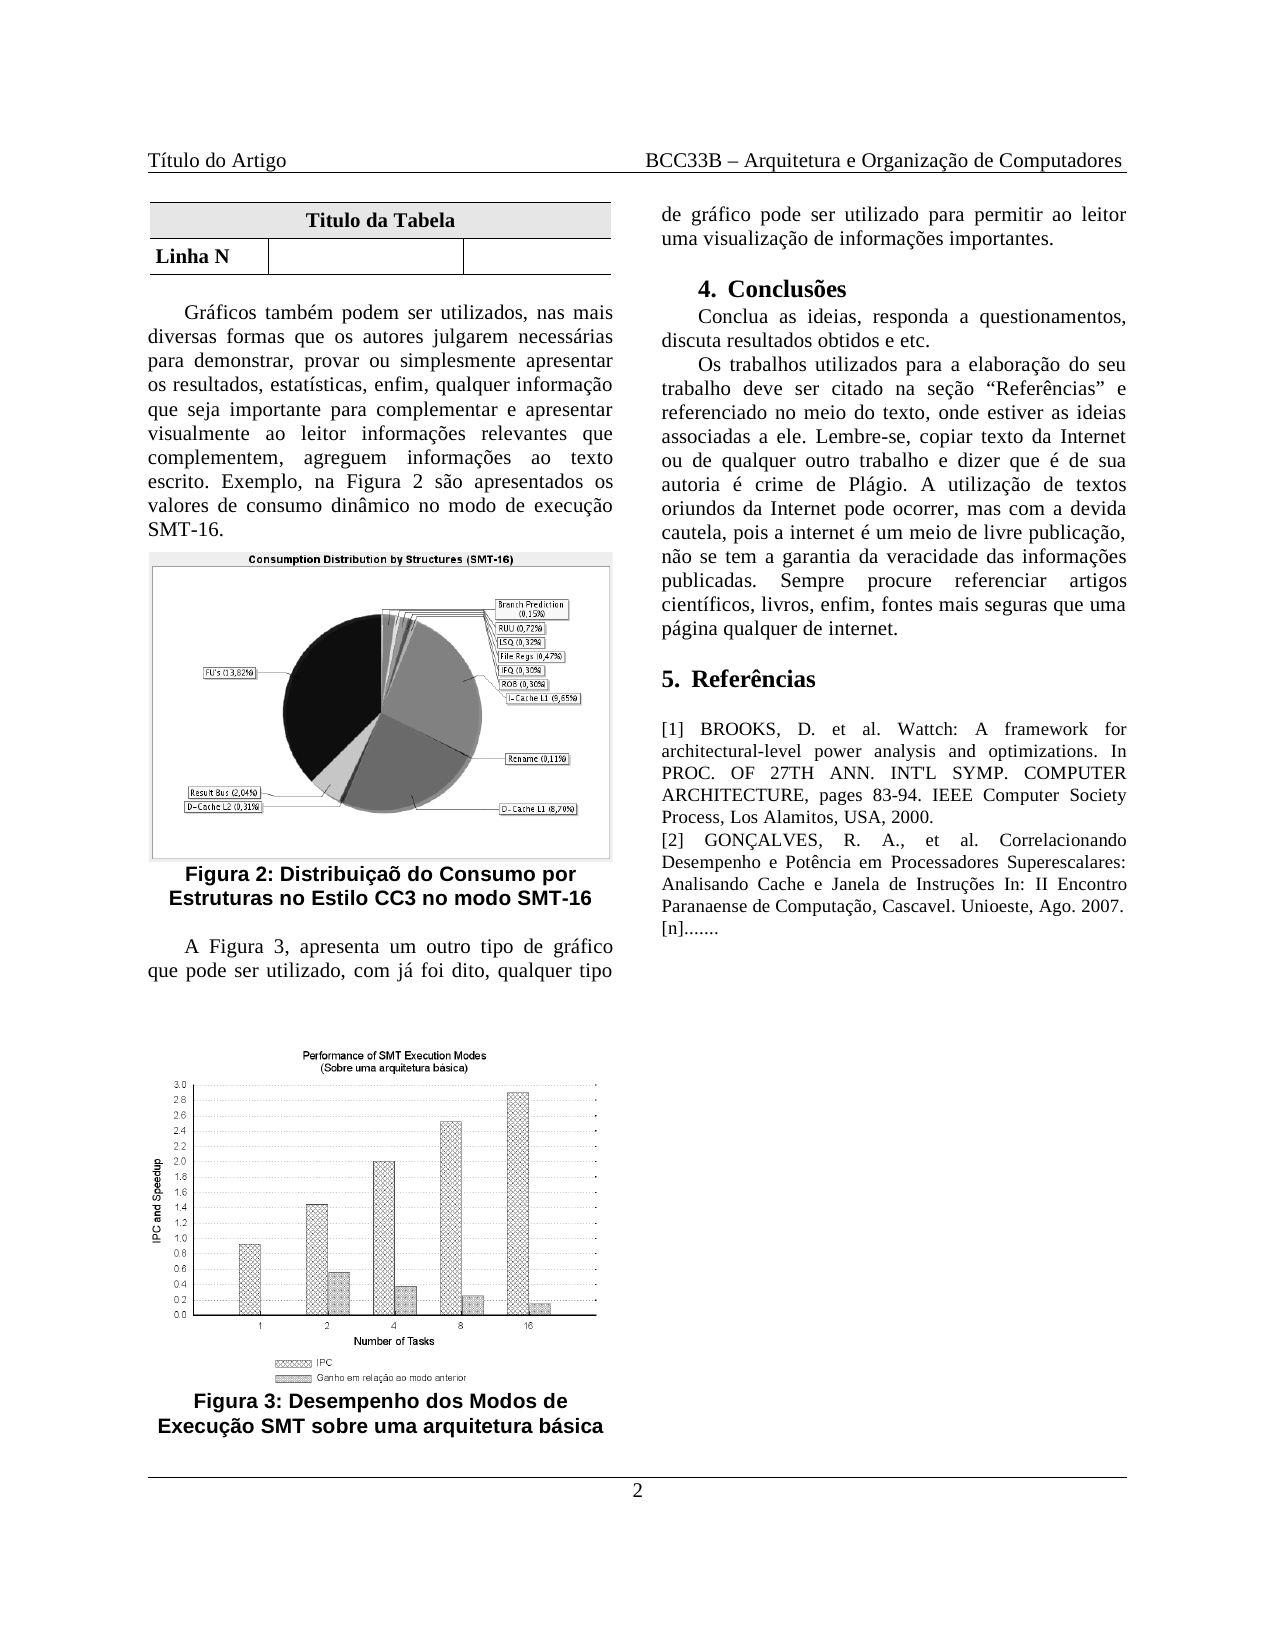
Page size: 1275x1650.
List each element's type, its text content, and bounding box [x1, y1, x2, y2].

text Figura 2: Distribuiçaõ do Consumo por Estruturas no Estilo CC3 no modo SMT-16 [149, 862, 612, 910]
subtitle Referências [661, 664, 1127, 693]
subtitle Conclusões [661, 274, 1127, 303]
text de gráfico pode ser utilizado para permitir ao leitor uma visualização de informações importantes. [661, 202, 1127, 250]
text [1] BROOKS, D. et al. Wattch: A framework for architectural-level power analysis and optimizations. In PROC. OF 27TH ANN. INT'L SYMP. COMPUTER ARCHITECTURE, pages 83-94. IEEE Computer Society Process, Los Alamitos, USA, 2000. [661, 717, 1127, 828]
table_cell Linha N [150, 239, 268, 273]
text [2] GONÇALVES, R. A., et al. Correlacionando Desempenho e Potência em Processadores Superescalares: Analisando Cache e Janela de Instruções In: II Encontro Paranaense de Computação, Cascavel. Unioeste, Ago. 2007. [661, 828, 1127, 916]
text Gráficos também podem ser utilizados, nas mais diversas formas que os autores julgarem necessárias para demonstrar, provar ou simplesmente apresentar os resultados, estatísticas, enfim, qualquer informação que seja importante para complementar e apresentar visualmente ao leitor informações relevantes que complementem, agreguem informações ao texto escrito. Exemplo, na Figura 2 são apresentados os valores de consumo dinâmico no modo de execução SMT-16. [148, 300, 613, 541]
text Conclua as ideias, responda a questionamentos, discuta resultados obtidos e etc. [661, 303, 1127, 352]
text [n]....... [661, 916, 1127, 938]
table_cell [269, 239, 463, 273]
text Figura 3: Desempenho dos Modos de Execução SMT sobre uma arquitetura básica [149, 1390, 612, 1438]
table_header Titulo da Tabela [150, 203, 611, 238]
table_cell [464, 239, 611, 273]
text A Figura 3, apresenta um outro tipo de gráfico que pode ser utilizado, com já foi dito, qualquer tipo [148, 934, 613, 982]
text Os trabalhos utilizados para a elaboração do seu trabalho deve ser citado na seção “Referências” e referenciado no meio do texto, onde estiver as ideias associadas a ele. Lembre-se, copiar texto da Internet ou de qualquer outro trabalho e dizer que é de sua autoria é crime de Plágio. A utilização de textos oriundos da Internet pode ocorrer, mas com a devida cautela, pois a internet é um meio de livre publicação, não se tem a garantia da veracidade das informações publicadas. Sempre procure referenciar artigos científicos, livros, enfim, fontes mais seguras que uma página qualquer de internet. [661, 352, 1127, 640]
